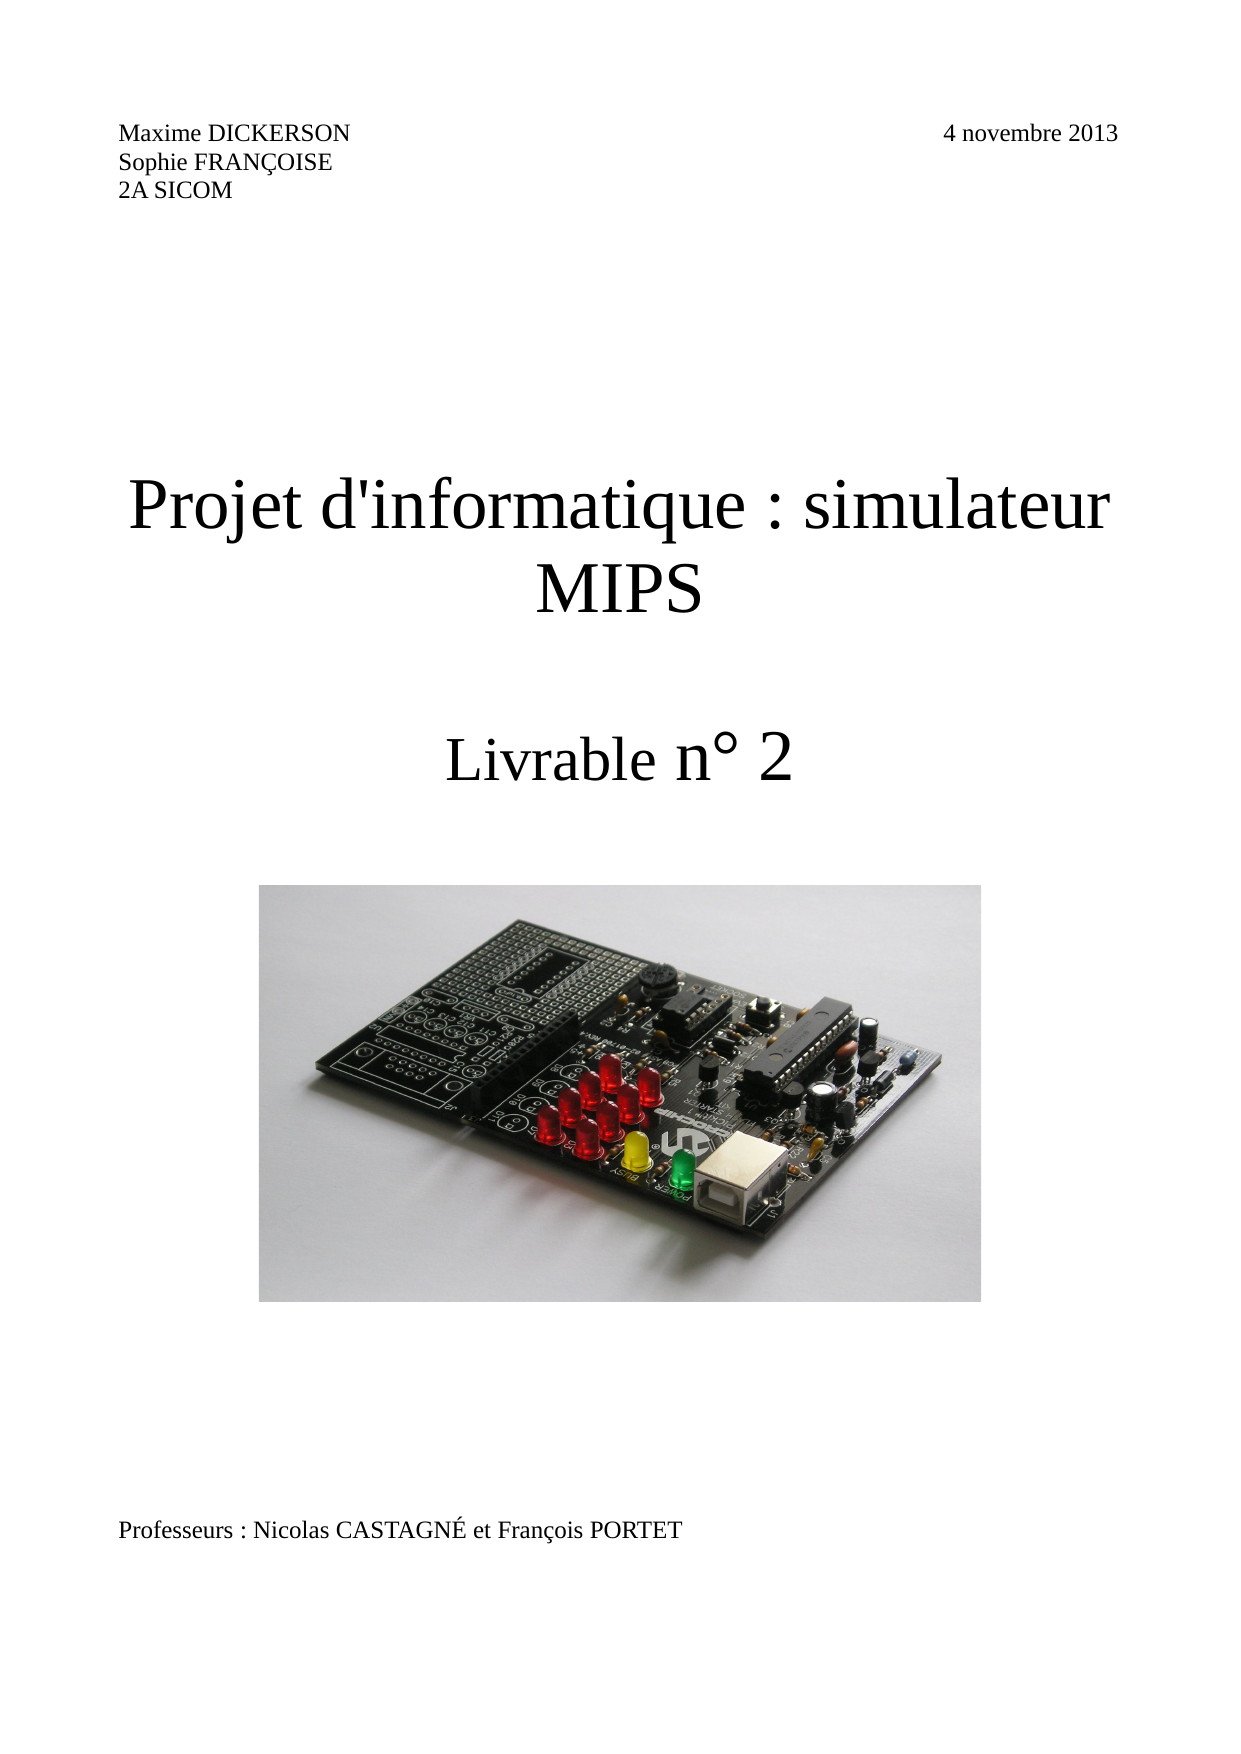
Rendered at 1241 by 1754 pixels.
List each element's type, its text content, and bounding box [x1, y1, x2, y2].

picture [258, 885, 982, 1302]
text Maxime DICKERSON 4 novembre 2013 [118, 118, 1122, 147]
text 2A SICOM [118, 176, 1122, 204]
text Projet d'informatique : simulateur MIPS [118, 461, 1122, 628]
text Sophie FRANÇOISE [118, 147, 1122, 176]
text Livrable n° 2 [118, 712, 1122, 796]
text Professeurs : Nicolas CASTAGNÉ et François PORTET [118, 1515, 1122, 1544]
